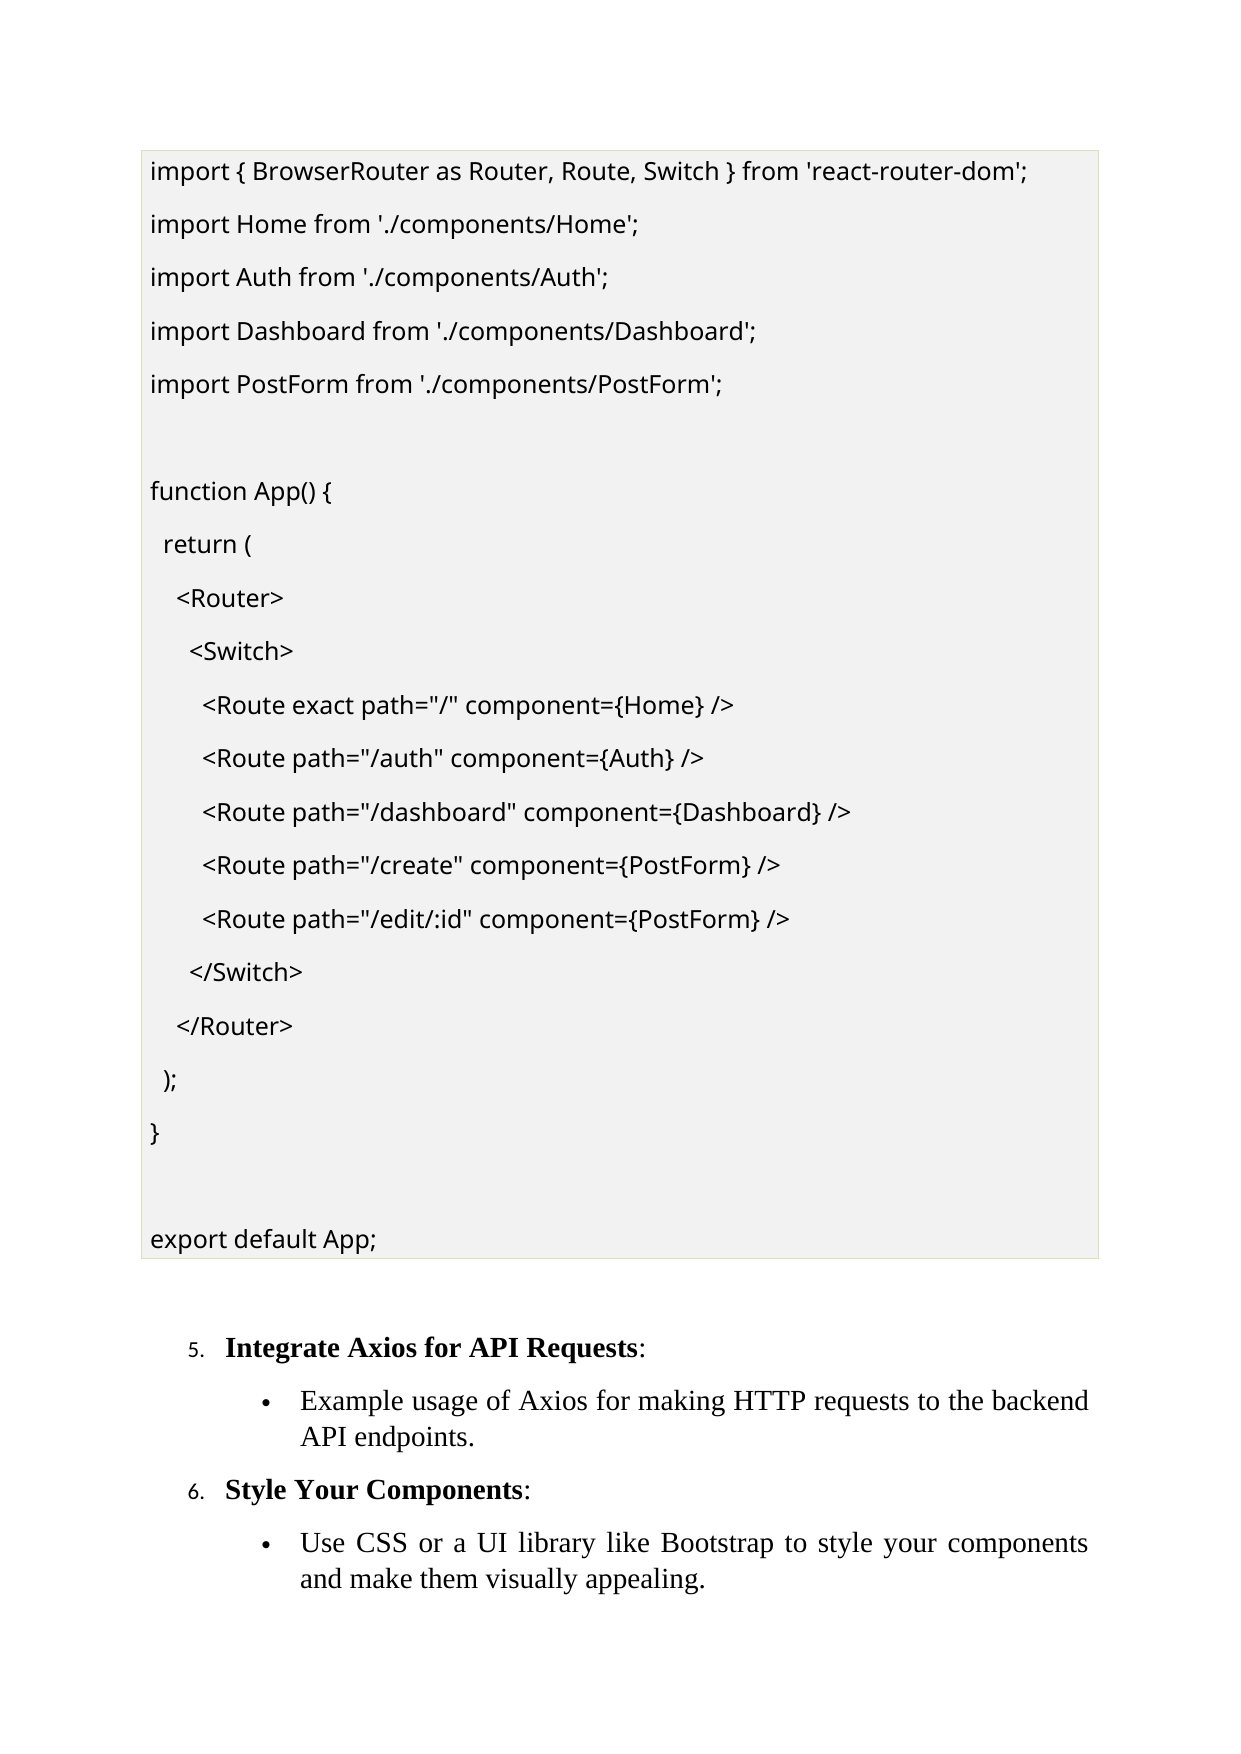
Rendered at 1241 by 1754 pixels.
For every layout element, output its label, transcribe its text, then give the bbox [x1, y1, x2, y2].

list Use CSS or a UI library like Bootstrap to style your components and make them visually appealing. [262, 1525, 1090, 1594]
list Integrate Axios for API Requests: [187, 1330, 1090, 1364]
text </Switch> [142, 952, 1098, 989]
text export default App; [142, 1219, 1098, 1258]
text return ( [142, 524, 1098, 561]
text import Home from './components/Home'; [142, 203, 1098, 241]
text function App() { [142, 471, 1098, 508]
text <Route exact path="/" component={Home} /> [142, 684, 1098, 722]
text <Route path="/auth" component={Auth} /> [142, 738, 1098, 775]
text <Route path="/edit/:id" component={PostForm} /> [142, 898, 1098, 935]
text import { BrowserRouter as Router, Route, Switch } from 'react-router-dom'; [142, 151, 1098, 187]
list Style Your Components: [187, 1472, 1090, 1506]
text <Route path="/dashboard" component={Dashboard} /> [142, 791, 1098, 828]
text import PostForm from './components/PostForm'; [142, 364, 1098, 401]
list Example usage of Axios for making HTTP requests to the backend API endpoints. [262, 1383, 1090, 1453]
text import Dashboard from './components/Dashboard'; [142, 310, 1098, 347]
text <Switch> [142, 631, 1098, 668]
text ); [142, 1058, 1098, 1096]
text <Router> [142, 577, 1098, 615]
text } [142, 1112, 1098, 1149]
text <Route path="/create" component={PostForm} /> [142, 845, 1098, 882]
text </Router> [142, 1005, 1098, 1042]
text import Auth from './components/Auth'; [142, 257, 1098, 294]
